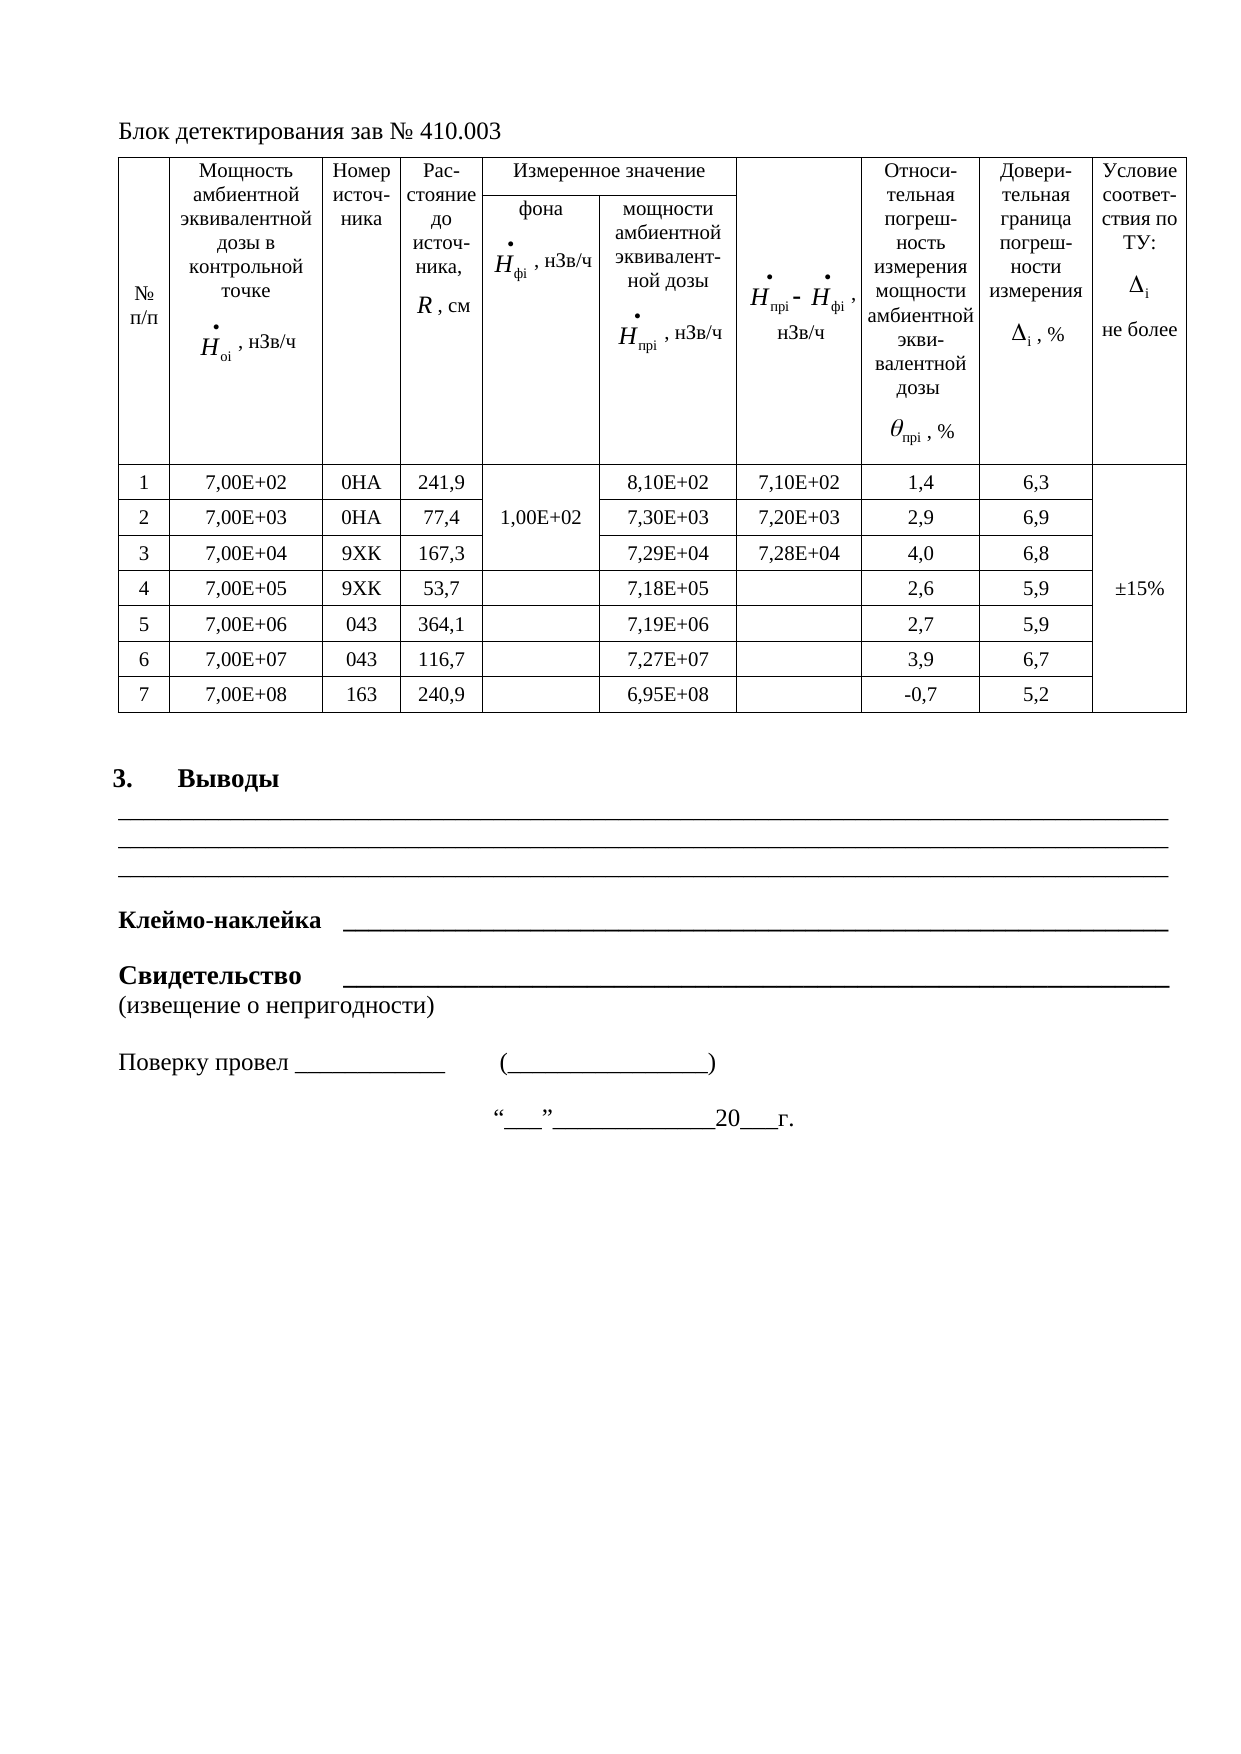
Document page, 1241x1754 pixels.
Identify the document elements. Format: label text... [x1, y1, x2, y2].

table_cell 116,7 [401, 642, 482, 676]
table_cell 167,3 [401, 536, 482, 570]
table_cell 364,1 [401, 606, 482, 641]
text ____________________________________________________________________________________ [118, 822, 1194, 851]
table_cell 7,20E+03 [737, 500, 861, 534]
table_cell 3,9 [862, 642, 979, 676]
table_header Довери-тельная граница погреш-ности измерения , % [980, 158, 1092, 464]
table_cell ±15% [1093, 465, 1186, 712]
table_cell [483, 677, 599, 712]
table_cell 6,8 [980, 536, 1092, 570]
table_cell 5,2 [980, 677, 1092, 712]
table_cell 7,00E+06 [170, 606, 322, 641]
table_cell 7 [119, 677, 169, 712]
table_cell [483, 606, 599, 641]
subtitle Клеймо-наклейка __________________________________________________________________ [118, 905, 1194, 934]
table_cell 240,9 [401, 677, 482, 712]
text (извещение о непригодности) [118, 990, 1194, 1019]
table_cell 8,10E+02 [600, 465, 736, 499]
table_cell 5,9 [980, 571, 1092, 605]
table_cell [737, 642, 861, 676]
table_cell 1 [119, 465, 169, 499]
table_cell 1,00E+02 [483, 465, 599, 570]
table_header Условие соответ-ствия по ТУ: не более [1093, 158, 1186, 464]
table_cell 2,7 [862, 606, 979, 641]
table_cell 7,29E+04 [600, 536, 736, 570]
table_cell мощности амбиентной эквивалент-ной дозы , нЗв/ч [600, 196, 736, 464]
table_cell 4 [119, 571, 169, 605]
table_cell 6,95E+08 [600, 677, 736, 712]
table_cell 241,9 [401, 465, 482, 499]
table_cell 6 [119, 642, 169, 676]
table_cell 0НА [323, 500, 400, 534]
table_header Рас-стояние до источ-ника, , см [401, 158, 482, 464]
table_cell 6,3 [980, 465, 1092, 499]
table_cell 0НА [323, 465, 400, 499]
table_cell 7,00E+04 [170, 536, 322, 570]
table_cell 1,4 [862, 465, 979, 499]
text Поверку провел ____________ (________________) [118, 1047, 1194, 1076]
text ____________________________________________________________________________________ [118, 851, 1194, 880]
table_cell 7,00E+08 [170, 677, 322, 712]
table_cell 7,19E+06 [600, 606, 736, 641]
text ____________________________________________________________________________________ [118, 794, 1194, 822]
table_cell 4,0 [862, 536, 979, 570]
table_cell 7,27E+07 [600, 642, 736, 676]
table_cell 6,9 [980, 500, 1092, 534]
table_cell 043 [323, 606, 400, 641]
table_cell 7,00E+05 [170, 571, 322, 605]
table_cell [483, 642, 599, 676]
table_cell 7,10E+02 [737, 465, 861, 499]
table_cell 7,00E+07 [170, 642, 322, 676]
table_header Измеренное значение [483, 158, 736, 195]
table_cell [737, 571, 861, 605]
text Блок детектирования зав № 410.003 [118, 116, 1194, 144]
table_cell [737, 606, 861, 641]
table_cell [483, 571, 599, 605]
table_header Номер источ-ника [323, 158, 400, 464]
table_cell 2,6 [862, 571, 979, 605]
table_header Мощность амбиентной эквивалентной дозы в контрольной точке , нЗв/ч [170, 158, 322, 464]
table_cell [737, 677, 861, 712]
table_header Относи-тельная погреш-ность измерения мощности амбиентной экви-валентной дозы , % [862, 158, 979, 464]
table_cell 163 [323, 677, 400, 712]
text “___”_____________20___г. [118, 1103, 1194, 1132]
table_cell фона , нЗв/ч [483, 196, 599, 464]
table_cell 2,9 [862, 500, 979, 534]
table_cell 7,00E+03 [170, 500, 322, 534]
table_cell 3 [119, 536, 169, 570]
table_cell 77,4 [401, 500, 482, 534]
table_cell 5 [119, 606, 169, 641]
subtitle Свидетельство _____________________________________________________________ [118, 959, 1194, 990]
table_cell -0,7 [862, 677, 979, 712]
subtitle 3. Выводы [112, 763, 1194, 794]
table_cell 7,30E+03 [600, 500, 736, 534]
table_cell 5,9 [980, 606, 1092, 641]
table_cell 2 [119, 500, 169, 534]
table_cell 9ХК [323, 571, 400, 605]
table_header № п/п [119, 158, 169, 464]
table_header , нЗв/ч [737, 158, 861, 464]
table_cell 043 [323, 642, 400, 676]
table_cell 53,7 [401, 571, 482, 605]
table_cell 7,28E+04 [737, 536, 861, 570]
table_cell 7,00E+02 [170, 465, 322, 499]
table_cell 6,7 [980, 642, 1092, 676]
table_cell 7,18E+05 [600, 571, 736, 605]
table_cell 9ХК [323, 536, 400, 570]
